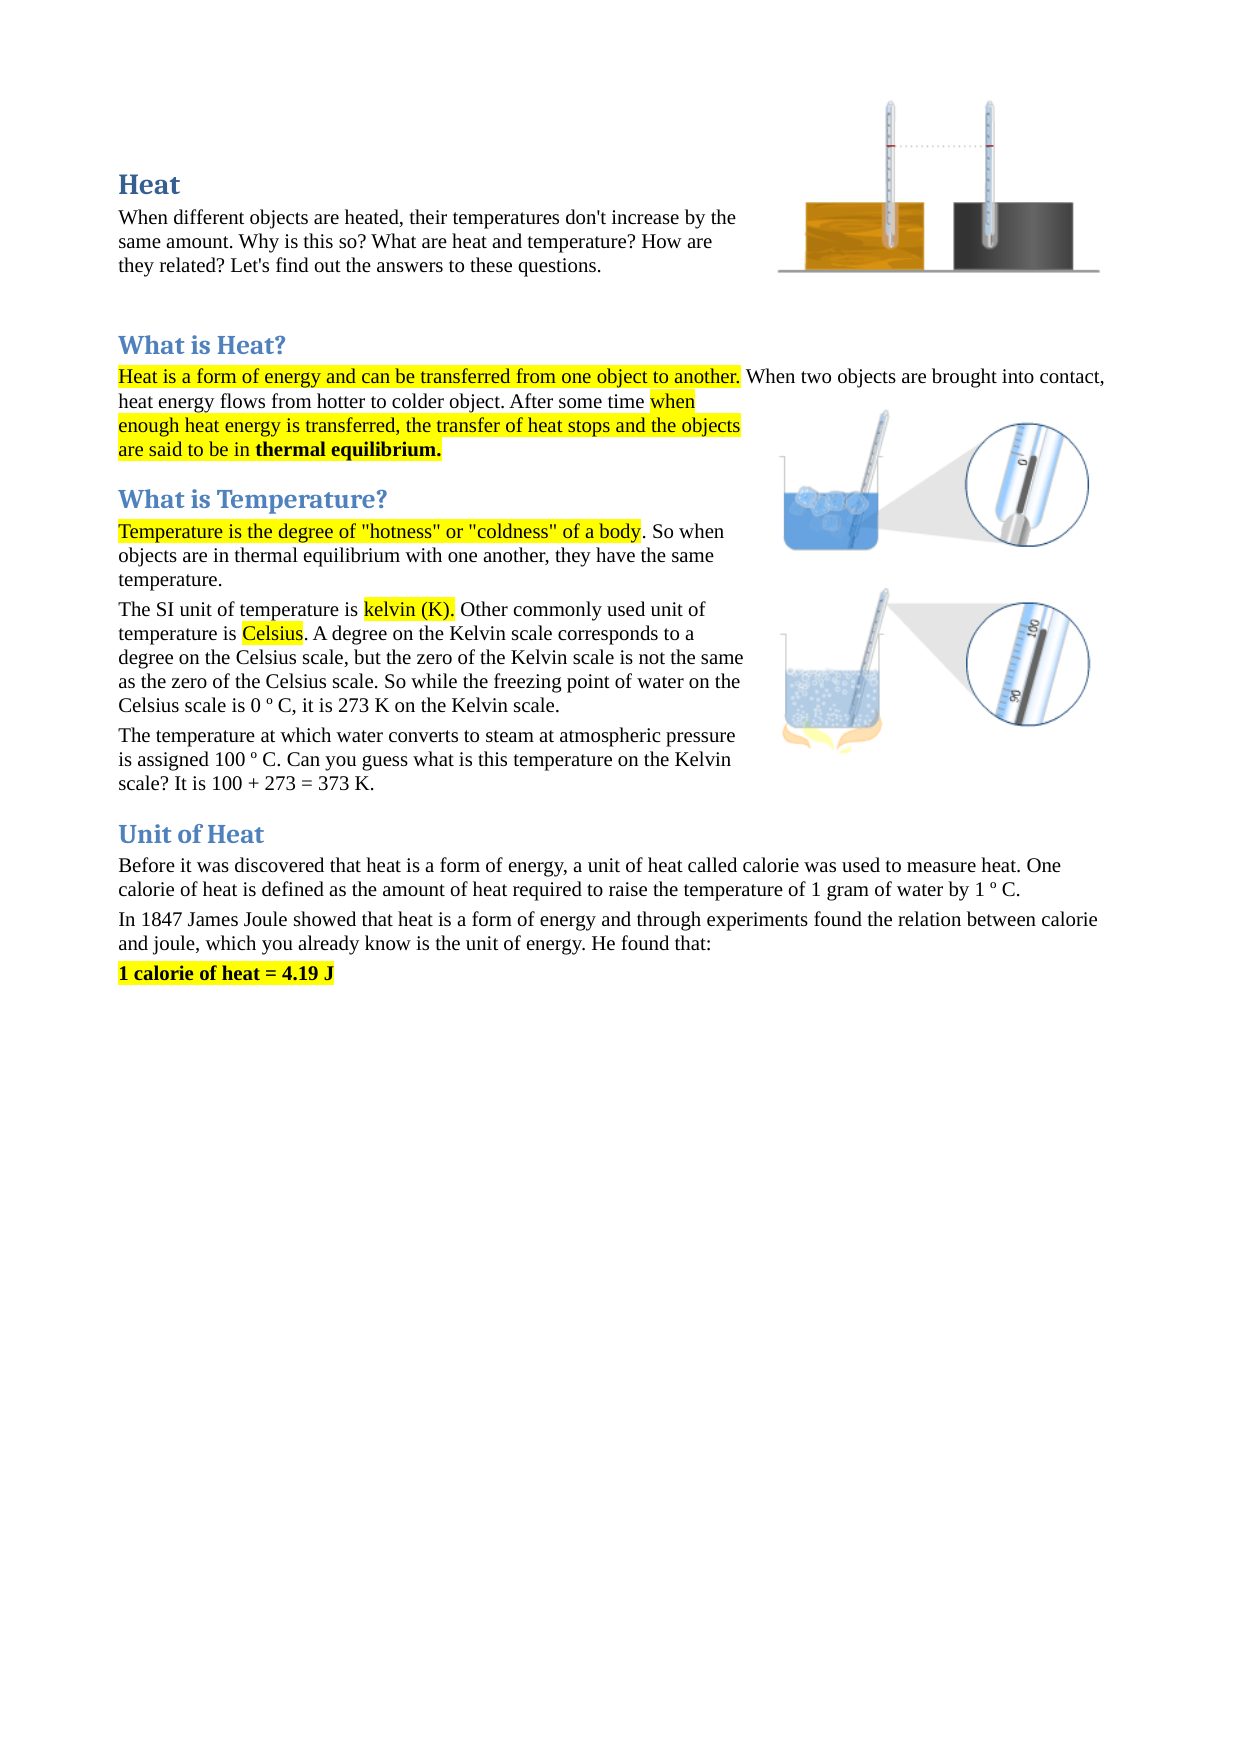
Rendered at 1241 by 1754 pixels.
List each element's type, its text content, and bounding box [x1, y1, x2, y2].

picture [766, 91, 1112, 290]
text When different objects are heated, their temperatures don't increase by the same amount. Why is this so? What are heat and temperature? How are they related? Let's find out the answers to these questions. [118, 204, 766, 277]
subtitle Heat [118, 168, 766, 202]
text Before it was discovered that heat is a form of energy, a unit of heat called calorie was used to measure heat. One calorie of heat is defined as the amount of heat required to raise the temperature of 1 gram of water by 1 º C. [118, 853, 1122, 901]
subtitle [1102, 484, 1122, 516]
text Temperature is the degree of "hotness" or "coldness" of a body. So when objects are in thermal equilibrium with one another, they have the same temperature. [118, 518, 766, 591]
text 1 calorie of heat = 4.19 J [118, 961, 1122, 985]
text The SI unit of temperature is kelvin (K). Other commonly used unit of temperature is Celsius. A degree on the Kelvin scale corresponds to a degree on the Celsius scale, but the zero of the Kelvin scale is not the same as the zero of the Celsius scale. So while the freezing point of water on the Celsius scale is 0 º C, it is 273 K on the Kelvin scale. [118, 597, 766, 717]
subtitle Unit of Heat [118, 819, 1122, 850]
subtitle [1112, 168, 1122, 202]
text The temperature at which water converts to steam at atmospheric pressure is assigned 100 º C. Can you guess what is this temperature on the Kelvin scale? It is 100 + 273 = 373 K. [118, 723, 1122, 795]
text Heat is a form of energy and can be transferred from one object to another. When two objects are brought into contact, heat energy flows from hotter to colder object. After some time when enough heat energy is transferred, the transfer of heat stops and the objects are said to be in thermal equilibrium. [118, 364, 1122, 461]
subtitle What is Temperature? [118, 484, 766, 516]
picture [766, 404, 1102, 766]
subtitle What is Heat? [118, 330, 1122, 362]
text In 1847 James Joule showed that heat is a form of energy and through experiments found the relation between calorie and joule, which you already know is the unit of energy. He found that: [118, 907, 1122, 955]
